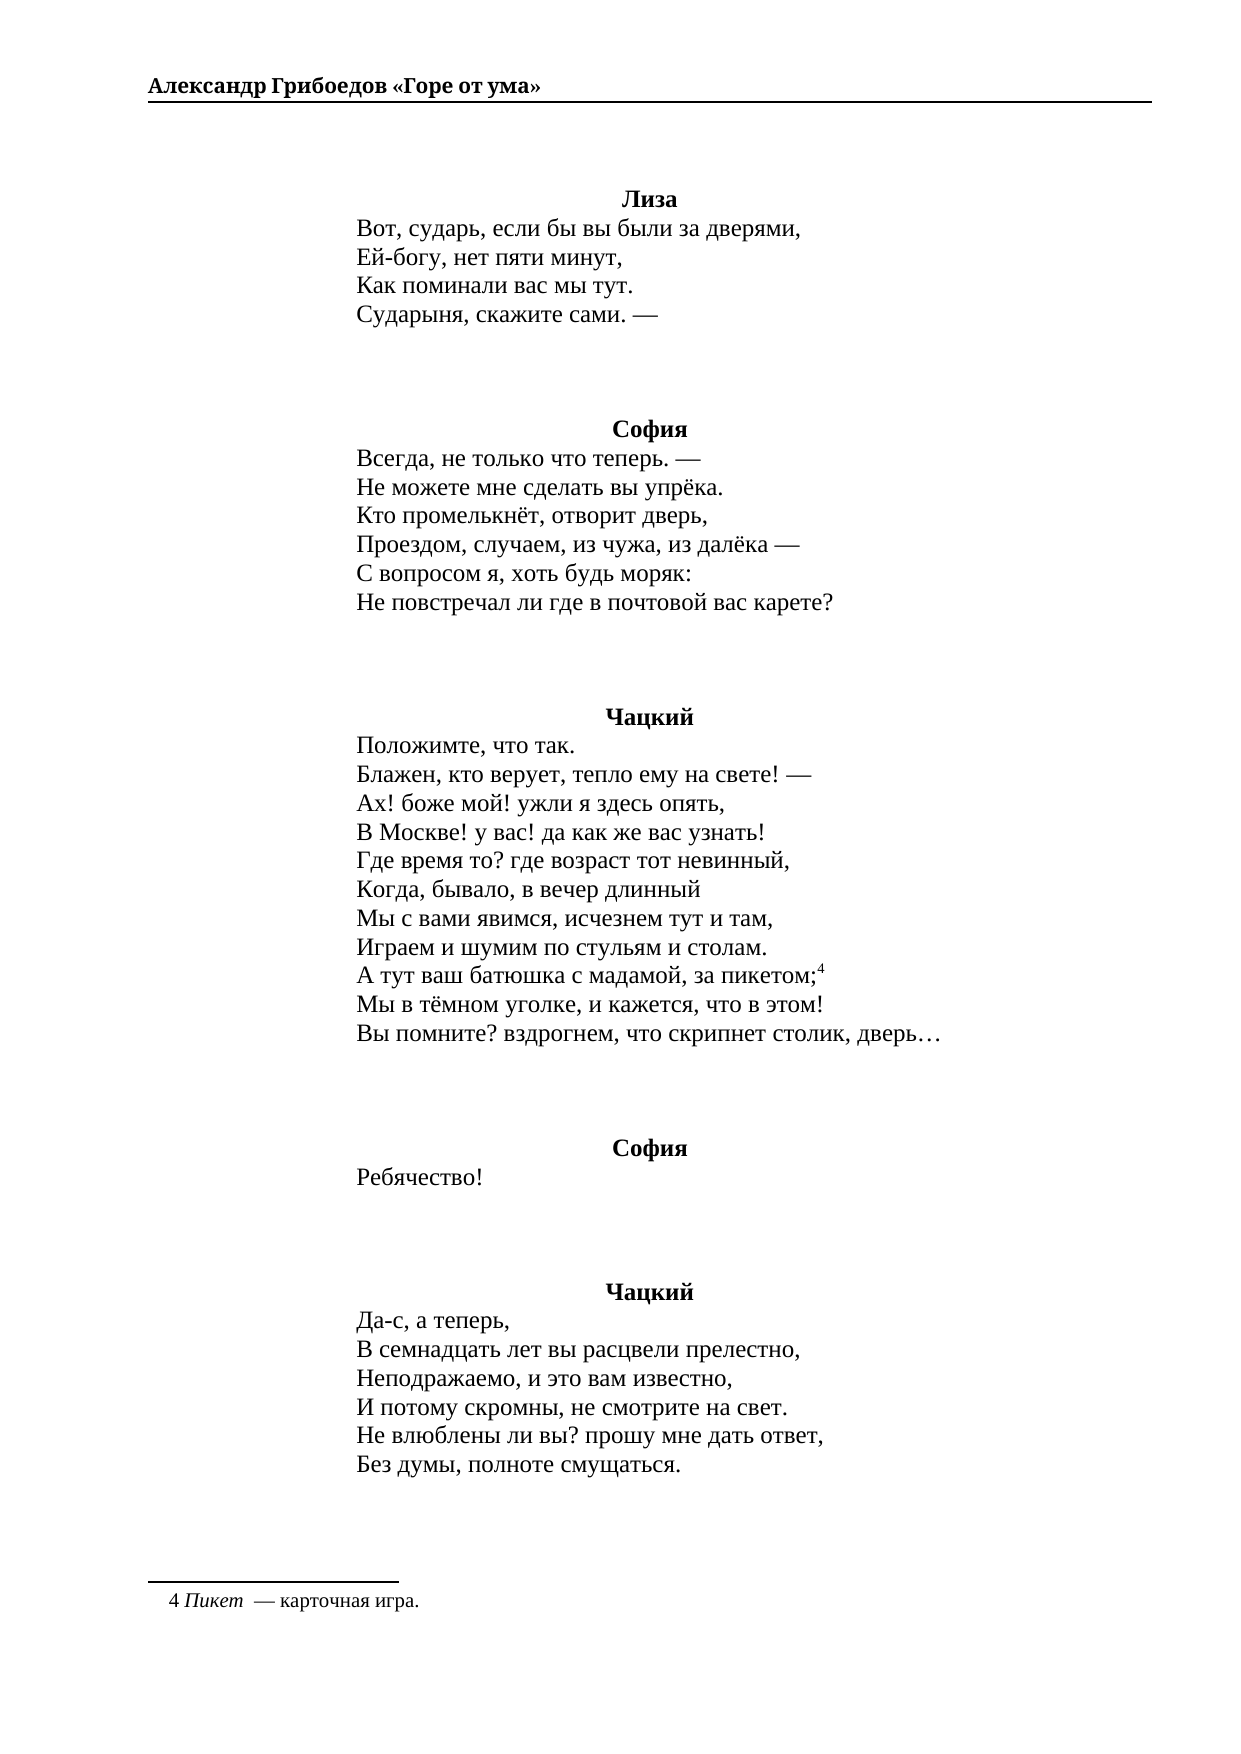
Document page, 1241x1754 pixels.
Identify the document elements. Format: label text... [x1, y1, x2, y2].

text С вопросом я, хоть будь моряк: [356, 558, 1089, 587]
subtitle Лиза [148, 184, 1152, 213]
text Без думы, полноте смущаться. [356, 1449, 1089, 1478]
text Да-с, а теперь, [356, 1305, 1089, 1334]
text Кто промелькнёт, отворит дверь, [356, 500, 1089, 529]
text Пикет — карточная игра. [148, 1588, 1152, 1612]
text Где время то? где возраст тот невинный, [356, 845, 1089, 874]
text И потому скромны, не смотрите на свет. [356, 1392, 1089, 1420]
subtitle София [148, 1133, 1152, 1162]
text Не можете мне сделать вы упрёка. [356, 472, 1089, 500]
text Не повстречал ли где в почтовой вас карете? [356, 587, 1089, 615]
text А тут ваш батюшка с мадамой, за пикетом; [356, 960, 1089, 989]
subtitle София [148, 414, 1152, 443]
text Играем и шумим по стульям и столам. [356, 932, 1089, 960]
text Мы в тёмном уголке, и кажется, что в этом! [356, 989, 1089, 1018]
text Ах! боже мой! ужли я здесь опять, [356, 788, 1089, 817]
text Положимте, что так. [356, 730, 1089, 759]
text В Москве! у вас! да как же вас узнать! [356, 817, 1089, 845]
subtitle Чацкий [148, 1277, 1152, 1305]
text Сударыня, скажите сами. — [356, 299, 1089, 328]
text Блажен, кто верует, тепло ему на свете! — [356, 759, 1089, 788]
text В семнадцать лет вы расцвели прелестно, [356, 1334, 1089, 1363]
text Когда, бывало, в вечер длинный [356, 874, 1089, 903]
text Неподражаемо, и это вам известно, [356, 1363, 1089, 1392]
text Ей-богу, нет пяти минут, [356, 242, 1089, 270]
text Проездом, случаем, из чужа, из далёка — [356, 529, 1089, 558]
text Вот, сударь, если бы вы были за дверями, [356, 213, 1089, 242]
text Вы помните? вздрогнем, что скрипнет столик, дверь… [356, 1018, 1089, 1047]
text Ребячество! [356, 1162, 1089, 1190]
text Не влюблены ли вы? прошу мне дать ответ, [356, 1420, 1089, 1449]
text Всегда, не только что теперь. — [356, 443, 1089, 472]
text Как поминали вас мы тут. [356, 270, 1089, 299]
text Мы с вами явимся, исчезнем тут и там, [356, 903, 1089, 932]
subtitle Чацкий [148, 702, 1152, 730]
